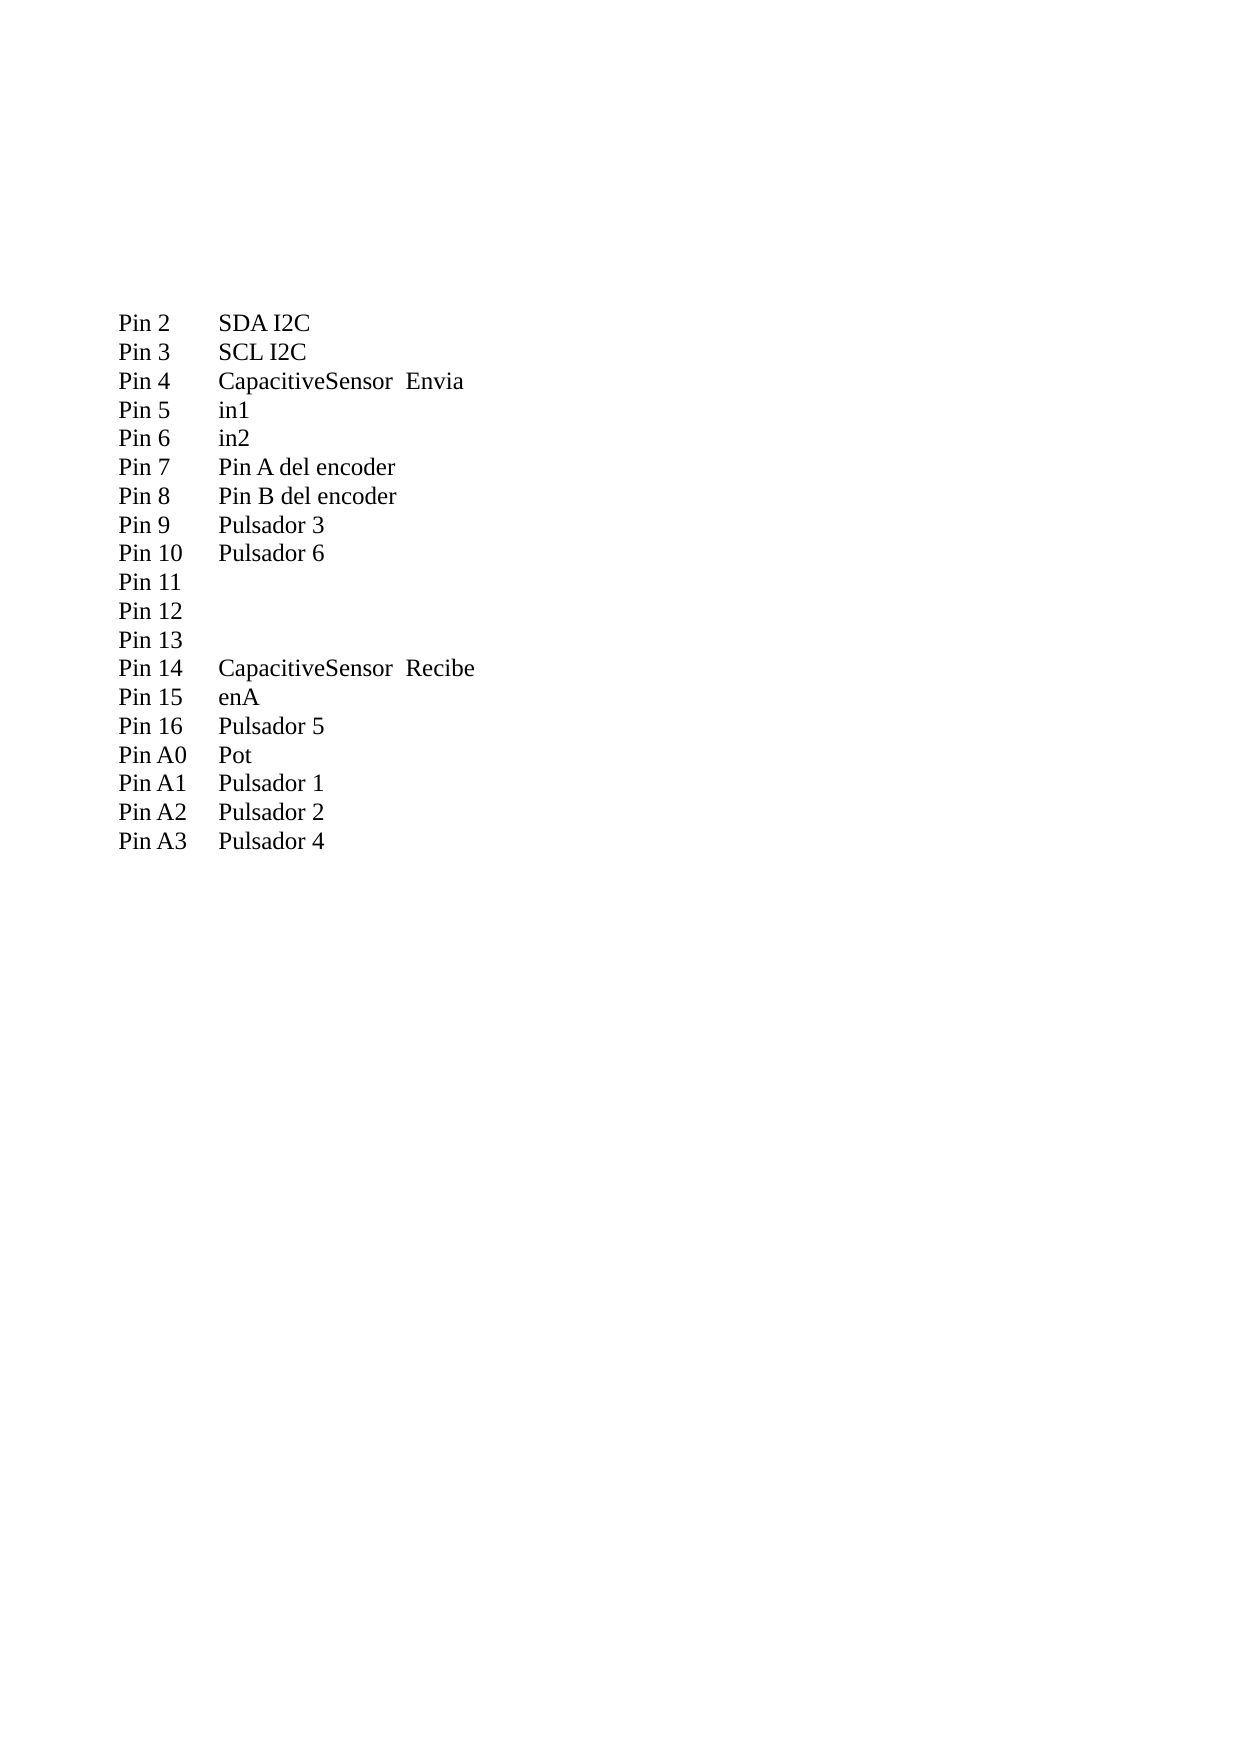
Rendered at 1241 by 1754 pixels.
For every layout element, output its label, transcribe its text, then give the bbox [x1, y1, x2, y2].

table_cell Pin A3 [118, 826, 212, 855]
table_cell [212, 625, 1122, 653]
table_header Pin 2 [118, 309, 212, 337]
table_cell CapacitiveSensor Recibe [212, 654, 1122, 682]
table_cell Pot [212, 740, 1122, 768]
table_cell Pin A del encoder [212, 452, 1122, 481]
table_cell Pin 6 [118, 424, 212, 452]
table_cell Pin 5 [118, 395, 212, 423]
table_cell Pin 12 [118, 596, 212, 625]
table_cell [212, 596, 1122, 625]
table_cell SCL I2C [212, 337, 1122, 366]
table_cell [212, 567, 1122, 596]
table_cell in2 [212, 424, 1122, 452]
table_cell Pulsador 4 [212, 826, 1122, 855]
table_cell Pin A0 [118, 740, 212, 768]
table_cell Pin 4 [118, 366, 212, 395]
table_cell [118, 884, 212, 912]
table_cell [118, 855, 212, 883]
table_cell Pulsador 1 [212, 769, 1122, 797]
table_cell Pin 10 [118, 539, 212, 567]
table_cell Pin 15 [118, 682, 212, 711]
table_cell in1 [212, 395, 1122, 423]
table_header SDA I2C [212, 309, 1122, 337]
table_cell Pin 11 [118, 567, 212, 596]
table_cell Pulsador 3 [212, 510, 1122, 538]
table_cell Pulsador 2 [212, 797, 1122, 826]
table_cell Pin A1 [118, 769, 212, 797]
table_cell Pin 14 [118, 654, 212, 682]
table_cell enA [212, 682, 1122, 711]
table_cell Pin B del encoder [212, 481, 1122, 510]
table_cell Pin 16 [118, 711, 212, 740]
table_cell Pin 9 [118, 510, 212, 538]
table_cell Pin 13 [118, 625, 212, 653]
table_cell Pin 3 [118, 337, 212, 366]
table_cell CapacitiveSensor Envia [212, 366, 1122, 395]
table_cell [212, 855, 1122, 883]
table_cell [212, 884, 1122, 912]
table_cell Pulsador 6 [212, 539, 1122, 567]
table_cell Pin A2 [118, 797, 212, 826]
table_cell Pin 7 [118, 452, 212, 481]
table_cell Pulsador 5 [212, 711, 1122, 740]
table_cell Pin 8 [118, 481, 212, 510]
